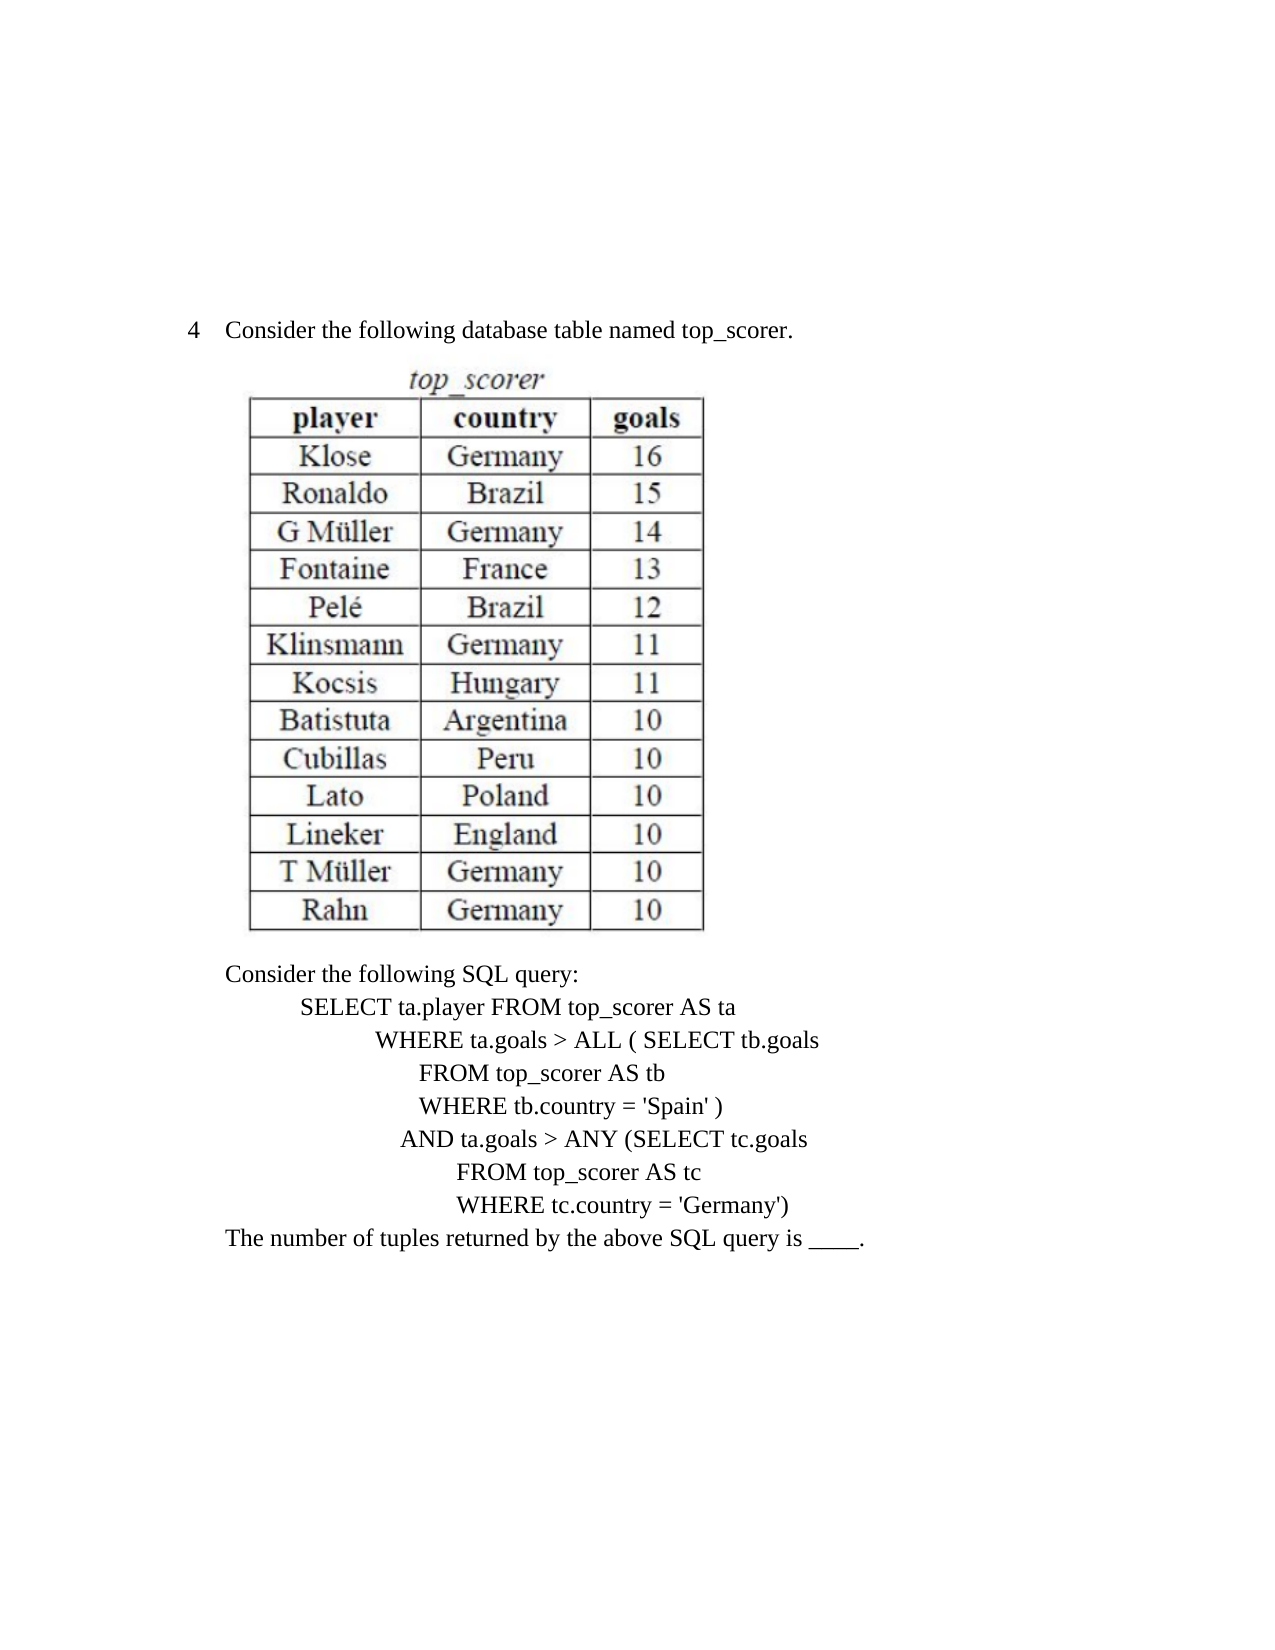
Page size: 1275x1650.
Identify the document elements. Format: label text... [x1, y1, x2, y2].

text FROM top_scorer AS tc [225, 1157, 1125, 1186]
text SELECT ta.player FROM top_scorer AS ta [225, 992, 1125, 1021]
text FROM top_scorer AS tb [225, 1058, 1125, 1087]
text WHERE ta.goals > ALL ( SELECT tb.goals [300, 1025, 1125, 1054]
picture [225, 348, 736, 955]
text WHERE tb.country = 'Spain' ) [225, 1091, 1125, 1120]
text WHERE tc.country = 'Germany') [225, 1190, 1125, 1219]
list Consider the following database table named top_scorer. [187, 315, 1125, 344]
text Consider the following SQL query: [150, 959, 1125, 988]
text AND ta.goals > ANY (SELECT tc.goals [225, 1124, 1125, 1153]
text The number of tuples returned by the above SQL query is ____. [150, 1223, 1125, 1252]
